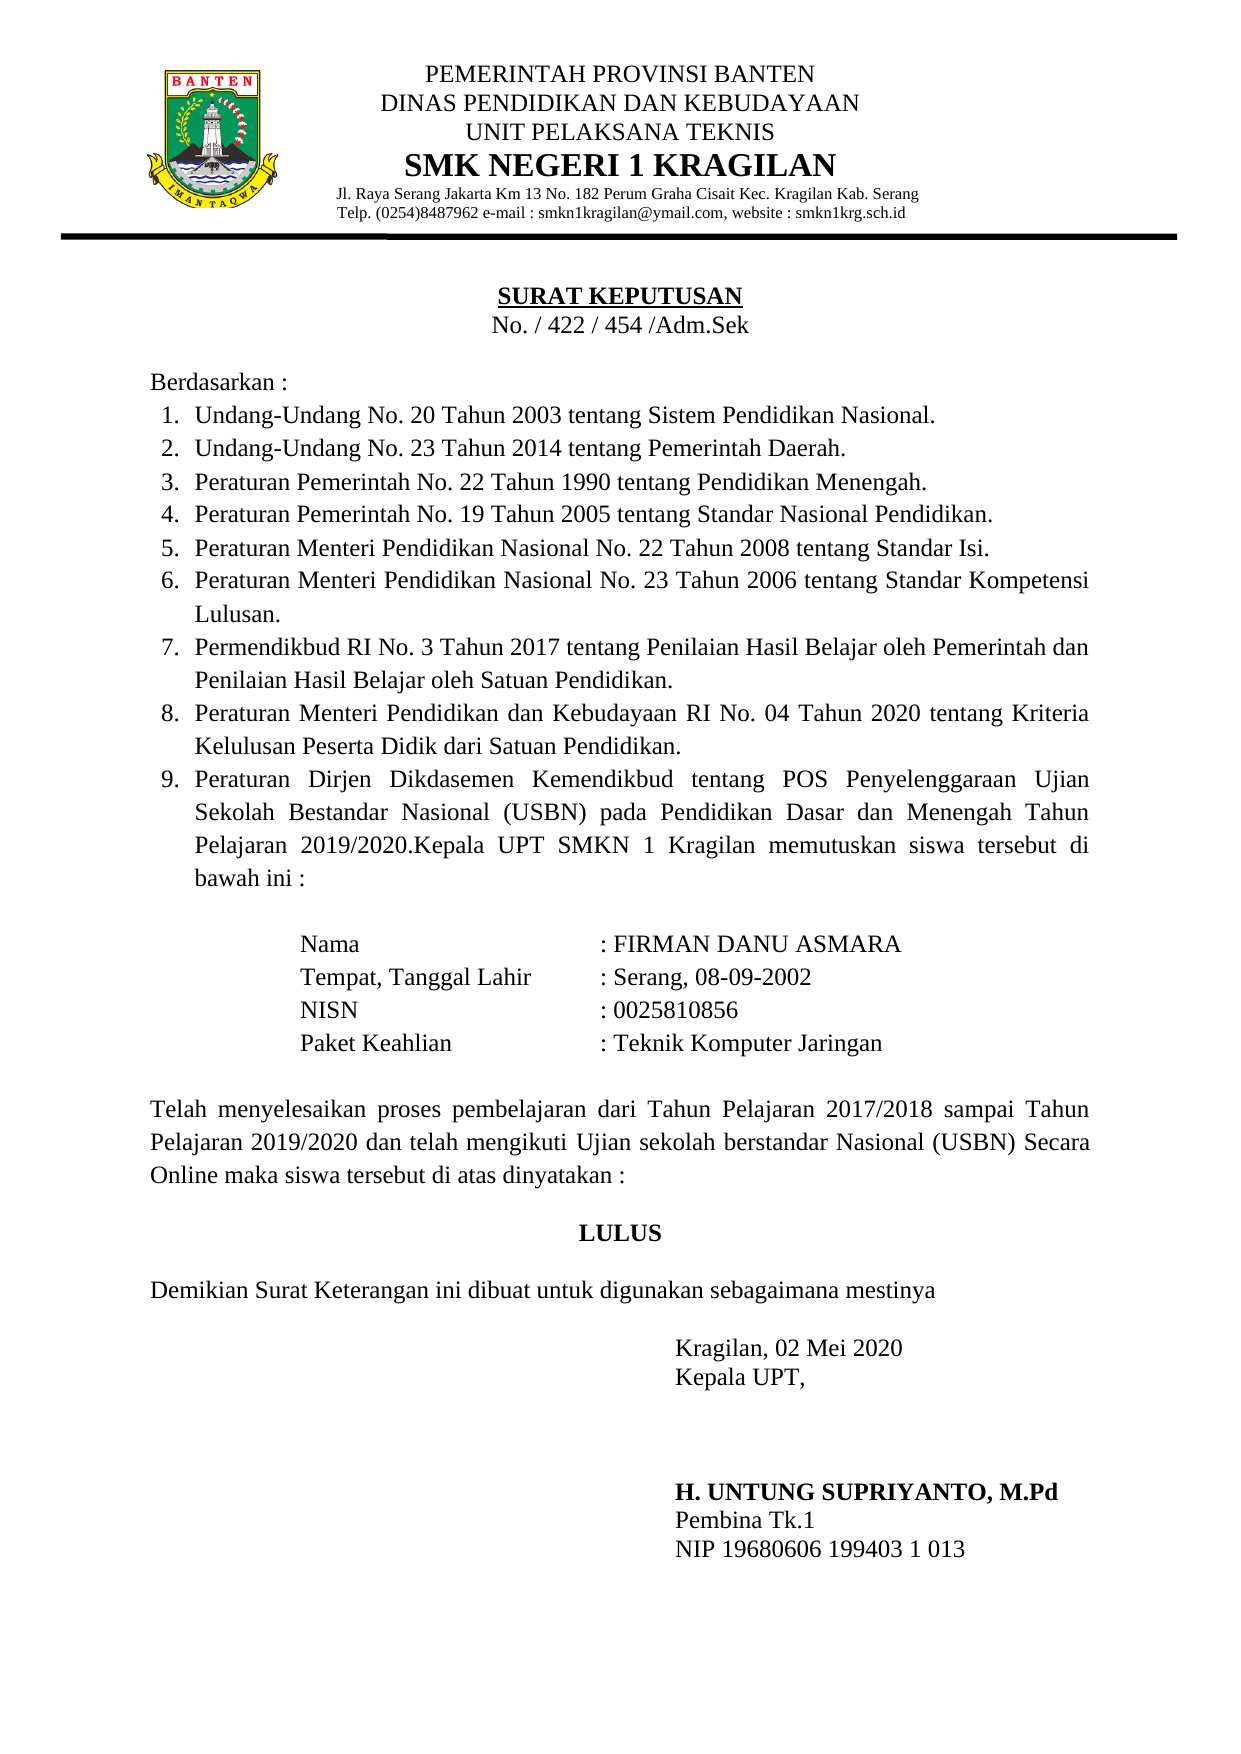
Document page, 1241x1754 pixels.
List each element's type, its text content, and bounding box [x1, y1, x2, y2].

text H. UNTUNG SUPRIYANTO, M.Pd [150, 1477, 1090, 1506]
list Peraturan Pemerintah No. 22 Tahun 1990 tentang Pendidikan Menengah. [179, 467, 1090, 495]
list Permendikbud RI No. 3 Tahun 2017 tentang Penilaian Hasil Belajar oleh Pemerintah dan Penilaian Hasil Belajar oleh Satuan Pendidikan. [179, 632, 1090, 693]
text Pembina Tk.1 [150, 1506, 1090, 1534]
text Kepala UPT, [150, 1362, 1090, 1391]
text Kragilan, 02 Mei 2020 [150, 1333, 1090, 1362]
text NISN : 0025810856 [150, 995, 1090, 1024]
list Undang-Undang No. 20 Tahun 2003 tentang Sistem Pendidikan Nasional. [179, 401, 1090, 429]
text SURAT KEPUTUSAN [150, 281, 1090, 310]
list Peraturan Menteri Pendidikan Nasional No. 23 Tahun 2006 tentang Standar Kompetensi Lulusan. [179, 566, 1090, 627]
text No. / 422 / 454 /Adm.Sek [150, 310, 1090, 339]
text Nama : FIRMAN DANU ASMARA [150, 929, 1090, 958]
text Berdasarkan : [150, 367, 1090, 396]
picture [146, 70, 279, 208]
text Telah menyelesaikan proses pembelajaran dari Tahun Pelajaran 2017/2018 sampai Tahun Pelajaran 2019/2020 dan telah mengikuti Ujian sekolah berstandar Nasional (USBN) Secara Online maka siswa tersebut di atas dinyatakan : [150, 1094, 1090, 1189]
text Paket Keahlian : Teknik Komputer Jaringan [150, 1028, 1090, 1057]
list Peraturan Menteri Pendidikan Nasional No. 22 Tahun 2008 tentang Standar Isi. [179, 533, 1090, 561]
list Peraturan Menteri Pendidikan dan Kebudayaan RI No. 04 Tahun 2020 tentang Kriteria Kelulusan Peserta Didik dari Satuan Pendidikan. [179, 698, 1090, 759]
list Undang-Undang No. 23 Tahun 2014 tentang Pemerintah Daerah. [179, 433, 1090, 462]
list Peraturan Dirjen Dikdasemen Kemendikbud tentang POS Penyelenggaraan Ujian Sekolah Bestandar Nasional (USBN) pada Pendidikan Dasar dan Menengah Tahun Pelajaran 2019/2020.Kepala UPT SMKN 1 Kragilan memutuskan siswa tersebut di bawah ini : [179, 764, 1090, 892]
list Peraturan Pemerintah No. 19 Tahun 2005 tentang Standar Nasional Pendidikan. [179, 499, 1090, 528]
text Tempat, Tanggal Lahir : Serang, 08-09-2002 [150, 962, 1090, 991]
text LULUS [150, 1218, 1090, 1247]
text NIP 19680606 199403 1 013 [150, 1534, 1090, 1563]
text Demikian Surat Keterangan ini dibuat untuk digunakan sebagaimana mestinya [150, 1276, 1090, 1304]
